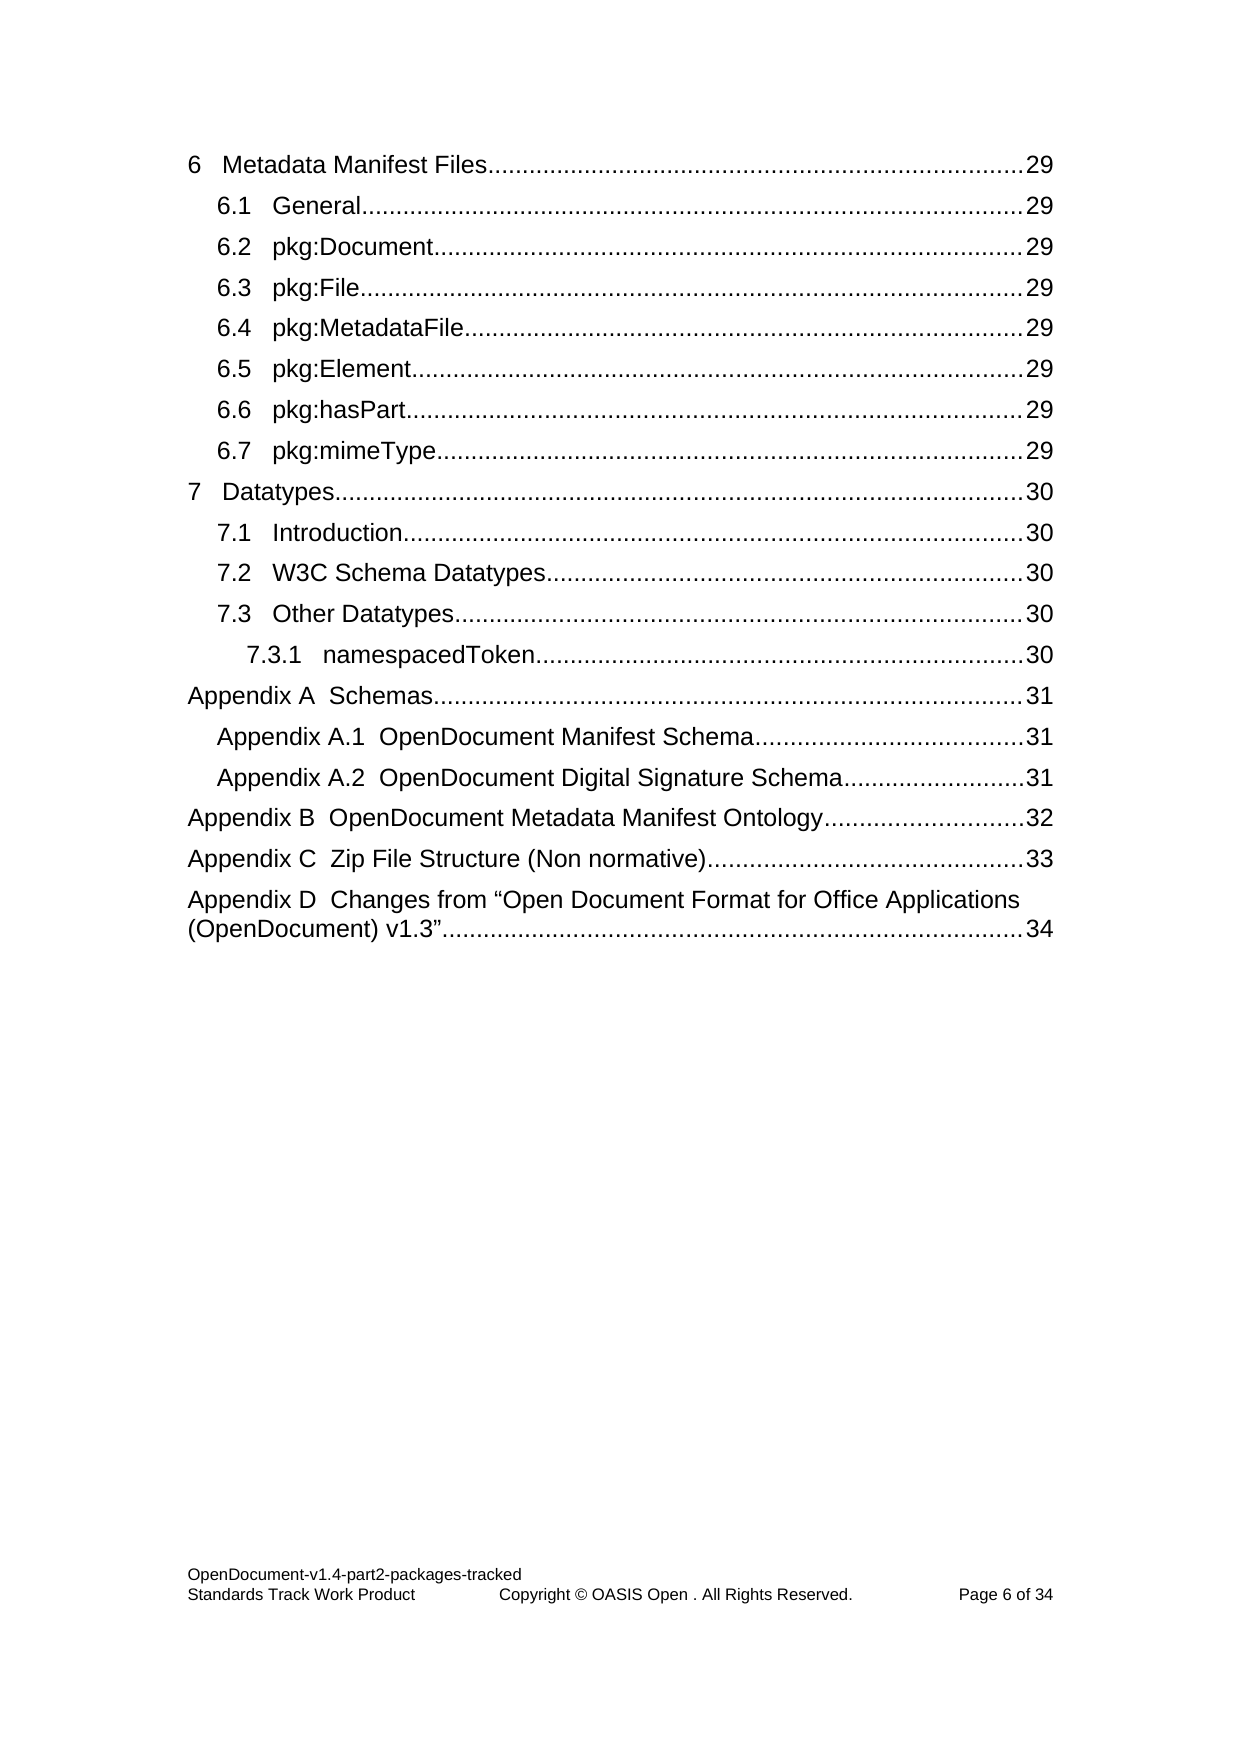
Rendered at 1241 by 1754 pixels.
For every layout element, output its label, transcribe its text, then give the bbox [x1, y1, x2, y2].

text 6.2 pkg:Document 29 [217, 232, 1053, 260]
text 6.1 General 29 [217, 191, 1053, 219]
text 7.1 Introduction 30 [217, 517, 1053, 546]
text Appendix C Zip File Structure (Non normative) 33 [187, 844, 1053, 873]
text 6.6 pkg:hasPart 29 [217, 395, 1053, 424]
text Appendix A Schemas 31 [187, 681, 1053, 709]
text Appendix D Changes from “Open Document Format for Office Applications (OpenDocument) v1.3” 34 [187, 885, 1053, 942]
text Appendix A.2 OpenDocument Digital Signature Schema 31 [217, 762, 1053, 791]
text 6.3 pkg:File 29 [217, 272, 1053, 301]
text 7 Datatypes 30 [187, 477, 1053, 505]
text 6.4 pkg:MetadataFile 29 [217, 313, 1053, 342]
text Appendix B OpenDocument Metadata Manifest Ontology 32 [187, 803, 1053, 832]
text Appendix A.1 OpenDocument Manifest Schema 31 [217, 722, 1053, 750]
text 7.3 Other Datatypes 30 [217, 599, 1053, 628]
text 6 Metadata Manifest Files 29 [187, 150, 1053, 179]
text 7.2 W3C Schema Datatypes 30 [217, 558, 1053, 587]
text 6.5 pkg:Element 29 [217, 354, 1053, 383]
text 7.3.1 namespacedToken 30 [246, 640, 1053, 669]
text 6.7 pkg:mimeType 29 [217, 436, 1053, 464]
